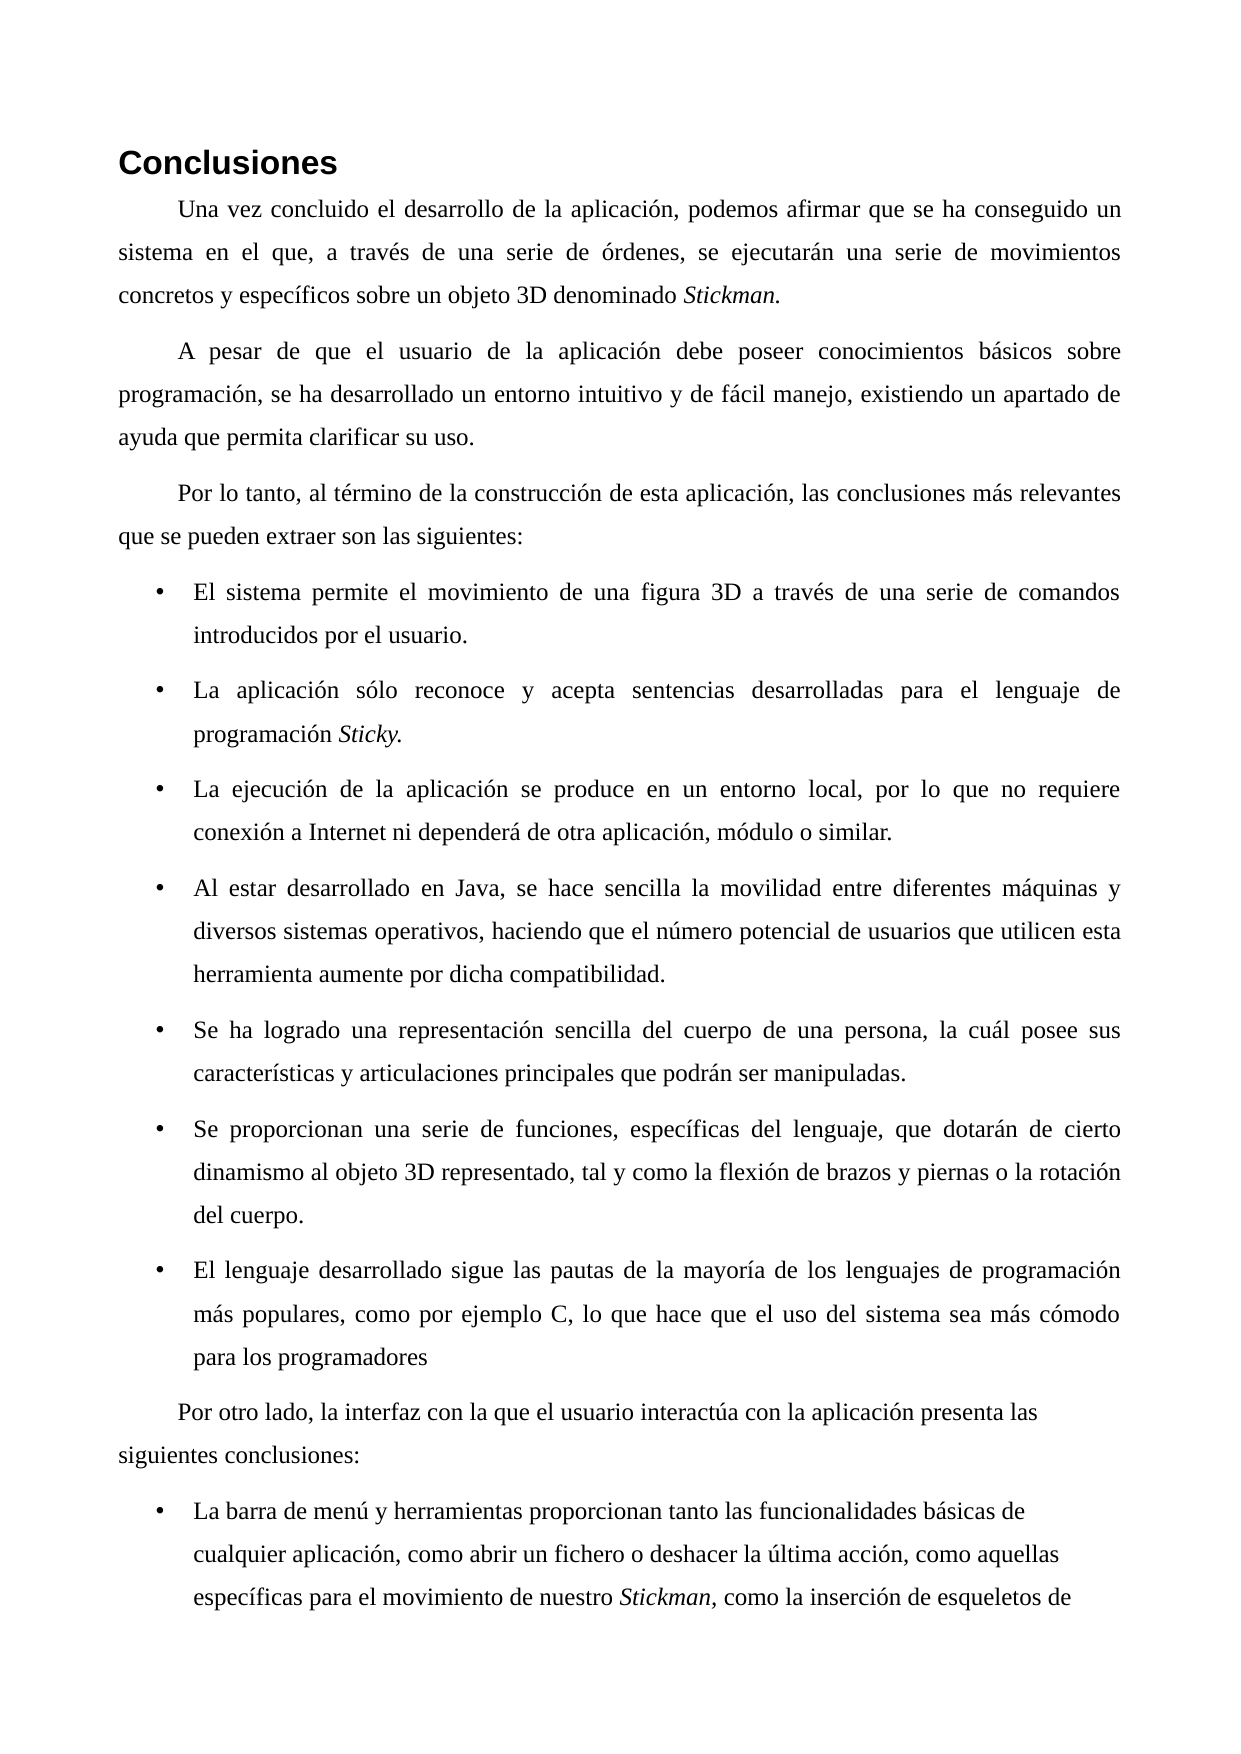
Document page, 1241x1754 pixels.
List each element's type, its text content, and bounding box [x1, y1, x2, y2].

text Por lo tanto, al término de la construcción de esta aplicación, las conclusiones más relevantes que se pueden extraer son las siguientes: [118, 478, 1122, 550]
subtitle Conclusiones [118, 143, 1122, 182]
list El lenguaje desarrollado sigue las pautas de la mayoría de los lenguajes de programación más populares, como por ejemplo C, lo que hace que el uso del sistema sea más cómodo para los programadores [156, 1256, 1122, 1371]
list La barra de menú y herramientas proporcionan tanto las funcionalidades básicas de cualquier aplicación, como abrir un fichero o deshacer la última acción, como aquellas específicas para el movimiento de nuestro Stickman, como la inserción de esqueletos de [156, 1496, 1122, 1611]
text Una vez concluido el desarrollo de la aplicación, podemos afirmar que se ha conseguido un sistema en el que, a través de una serie de órdenes, se ejecutarán una serie de movimientos concretos y específicos sobre un objeto 3D denominado Stickman. [118, 194, 1122, 309]
text A pesar de que el usuario de la aplicación debe poseer conocimientos básicos sobre programación, se ha desarrollado un entorno intuitivo y de fácil manejo, existiendo un apartado de ayuda que permita clarificar su uso. [118, 336, 1122, 451]
list Se ha logrado una representación sencilla del cuerpo de una persona, la cuál posee sus características y articulaciones principales que podrán ser manipuladas. [156, 1015, 1122, 1087]
text Por otro lado, la interfaz con la que el usuario interactúa con la aplicación presenta las siguientes conclusiones: [118, 1397, 1122, 1469]
list La aplicación sólo reconoce y acepta sentencias desarrolladas para el lenguaje de programación Sticky. [156, 676, 1122, 747]
list El sistema permite el movimiento de una figura 3D a través de una serie de comandos introducidos por el usuario. [156, 577, 1122, 649]
list La ejecución de la aplicación se produce en un entorno local, por lo que no requiere conexión a Internet ni dependerá de otra aplicación, módulo o similar. [156, 774, 1122, 846]
list Se proporcionan una serie de funciones, específicas del lenguaje, que dotarán de cierto dinamismo al objeto 3D representado, tal y como la flexión de brazos y piernas o la rotación del cuerpo. [156, 1114, 1122, 1229]
list Al estar desarrollado en Java, se hace sencilla la movilidad entre diferentes máquinas y diversos sistemas operativos, haciendo que el número potencial de usuarios que utilicen esta herramienta aumente por dicha compatibilidad. [156, 873, 1122, 988]
